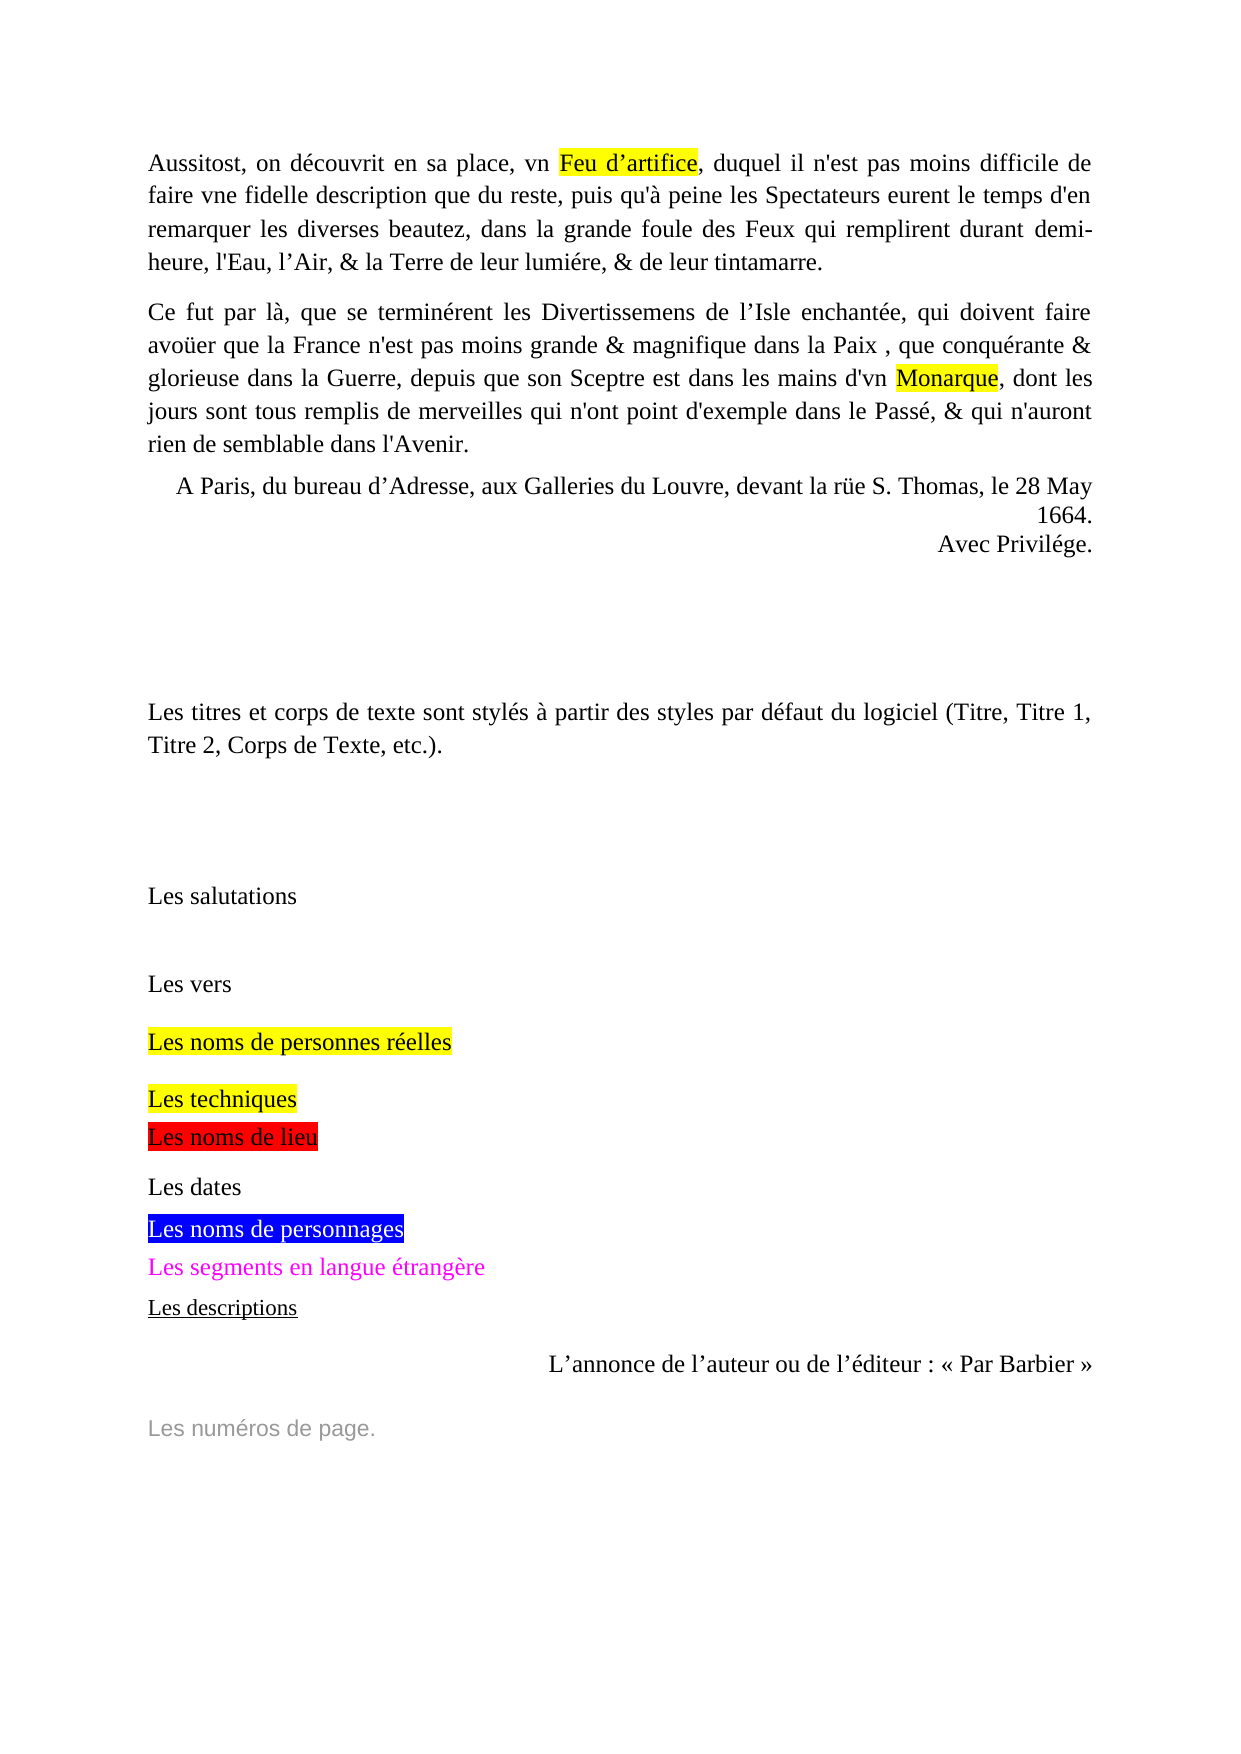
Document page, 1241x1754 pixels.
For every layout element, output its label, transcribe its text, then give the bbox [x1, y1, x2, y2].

text Les numéros de page. [376, 1415, 1093, 1442]
text Aussitost, on découvrit en sa place, vn Feu d’artifice, duquel il n'est pas moins difficile de faire vne fidelle description que du reste, puis qu'à peine les Spectateurs eurent le temps d'en remarquer les diverses beautez, dans la grande foule des Feux qui remplirent durant demi-heure, l'Eau, l’Air, & la Terre de leur lumiére, & de leur tintamarre. [148, 148, 1093, 275]
text Les titres et corps de texte sont stylés à partir des styles par défaut du logiciel (Titre, Titre 1, Titre 2, Corps de Texte, etc.). [148, 697, 1093, 758]
text Les noms de lieu [318, 1122, 1093, 1151]
text Les noms de personnages [404, 1214, 1093, 1243]
text Les techniques [297, 1084, 1093, 1113]
text Les noms de personnes réelles [452, 1027, 1093, 1055]
text Ce fut par là, que se terminérent les Divertissemens de l’Isle enchantée, qui doivent faire avoüer que la France n'est pas moins grande & magnifique dans la Paix , que conquérante & glorieuse dans la Guerre, depuis que son Sceptre est dans les mains d'vn Monarque, dont les jours sont tous remplis de merveilles qui n'ont point d'exemple dans le Passé, & qui n'auront rien de semblable dans l'Avenir. [148, 297, 1093, 458]
text Les vers [148, 969, 1093, 998]
text Les segments en langue étrangère [148, 1252, 1093, 1281]
text Les descriptions [148, 1294, 1093, 1320]
text L’annonce de l’auteur ou de l’éditeur : « Par Barbier » [148, 1349, 1093, 1378]
text Les dates [148, 1172, 1093, 1201]
text Avec Privilége. [148, 529, 1093, 558]
text Les salutations [148, 881, 1093, 910]
text A Paris, du bureau d’Adresse, aux Galleries du Louvre, devant la rüe S. Thomas, le 28 May 1664. [148, 471, 1093, 529]
